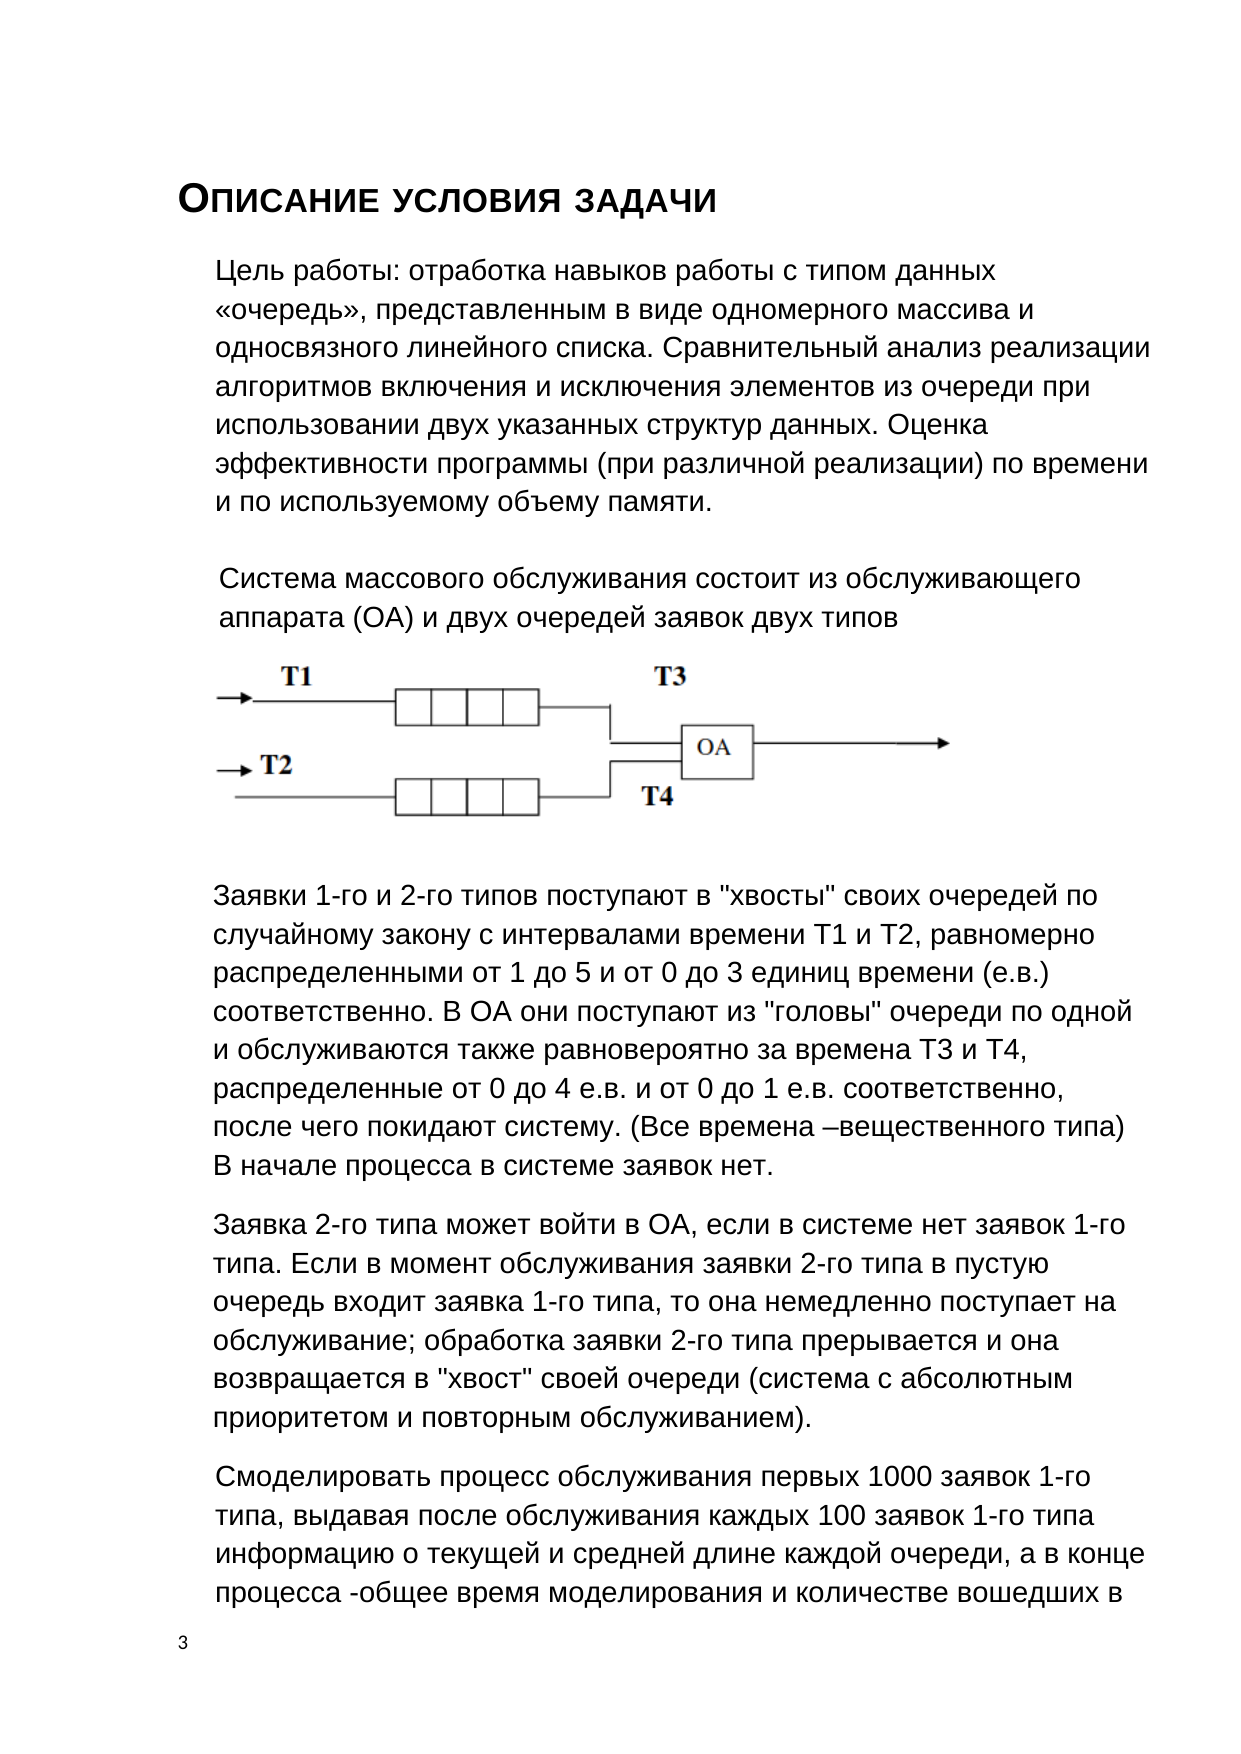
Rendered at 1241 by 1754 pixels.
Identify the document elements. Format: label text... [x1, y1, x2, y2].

list Цель работы: отработка навыков работы с типом данных «очередь», представленным в виде одномерного массива и односвязного линейного списка. Сравнительный анализ реализации алгоритмов включения и исключения элементов из очереди при использовании двух указанных структур данных. Оценка эффективности программы (при различной реализации) по времени и по используемому объему памяти. [215, 253, 1152, 518]
text Смоделировать процесс обслуживания первых 1000 заявок 1-го типа, выдавая после обслуживания каждых 100 заявок 1-го типа информацию о текущей и средней длине каждой очереди, а в конце процесса -общее время моделирования и количестве вошедших в [215, 1459, 1152, 1608]
text Заявки 1-го и 2-го типов поступают в "хвосты" своих очередей по случайному закону с интервалами времени Т1 и Т2, равномерно распределенными от 1 до 5 и от 0 до 3 единиц времени (е.в.) соответственно. В ОА они поступают из "головы" очереди по одной и обслуживаются также равновероятно за времена Т3 и Т4, распределенные от 0 до 4 е.в. и от 0 до 1 е.в. соответственно, после чего покидают систему. (Все времена –вещественного типа) В начале процесса в системе заявок нет. [213, 878, 1152, 1181]
subtitle Описание условия задачи [177, 173, 1152, 221]
picture [177, 638, 1152, 830]
text Система массового обслуживания состоит из обслуживающего аппарата (ОА) и двух очередей заявок двух типов [218, 561, 1152, 633]
text Заявка 2-го типа может войти в ОА, если в системе нет заявок 1-го типа. Если в момент обслуживания заявки 2-го типа в пустую очередь входит заявка 1-го типа, то она немедленно поступает на обслуживание; обработка заявки 2-го типа прерывается и она возвращается в "хвост" своей очереди (система с абсолютным приоритетом и повторным обслуживанием). [213, 1207, 1152, 1433]
